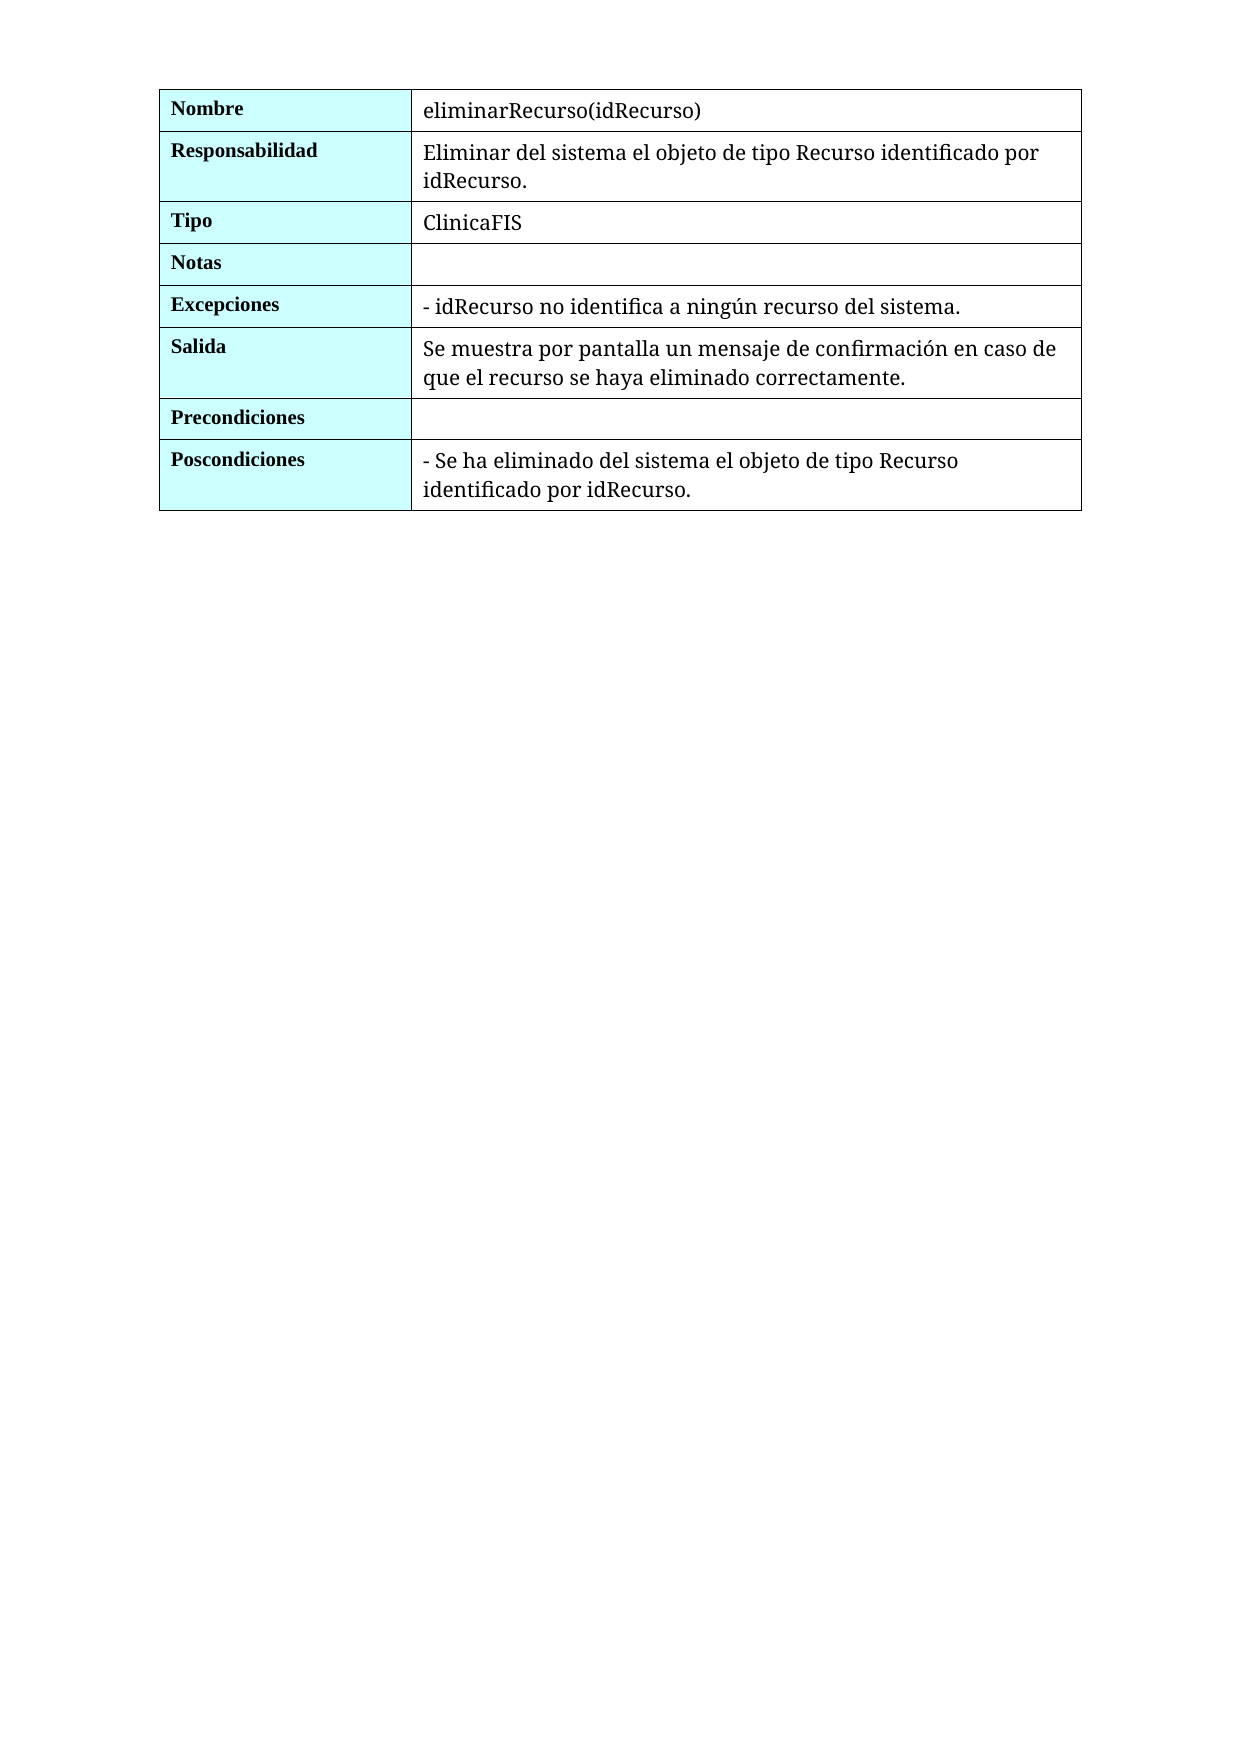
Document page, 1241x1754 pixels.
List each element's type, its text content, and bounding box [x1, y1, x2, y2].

table_cell Notas [160, 244, 411, 285]
table_cell Excepciones [160, 286, 411, 327]
table_cell Poscondiciones [160, 440, 411, 510]
table_cell - idRecurso no identifica a ningún recurso del sistema. [412, 286, 1081, 327]
table_header Nombre [160, 90, 411, 131]
table_cell Salida [160, 328, 411, 397]
table_cell [412, 399, 1081, 439]
table_cell Se muestra por pantalla un mensaje de confirmación en caso de que el recurso se haya eliminado correctamente. [412, 328, 1081, 397]
table_cell - Se ha eliminado del sistema el objeto de tipo Recurso identificado por idRecurso. [412, 440, 1081, 510]
table_cell [412, 244, 1081, 285]
table_cell Tipo [160, 202, 411, 243]
table_cell Eliminar del sistema el objeto de tipo Recurso identificado por idRecurso. [412, 132, 1081, 201]
table_cell Precondiciones [160, 399, 411, 439]
table_cell ClinicaFIS [412, 202, 1081, 243]
table_cell Responsabilidad [160, 132, 411, 201]
table_header eliminarRecurso(idRecurso) [412, 90, 1081, 131]
